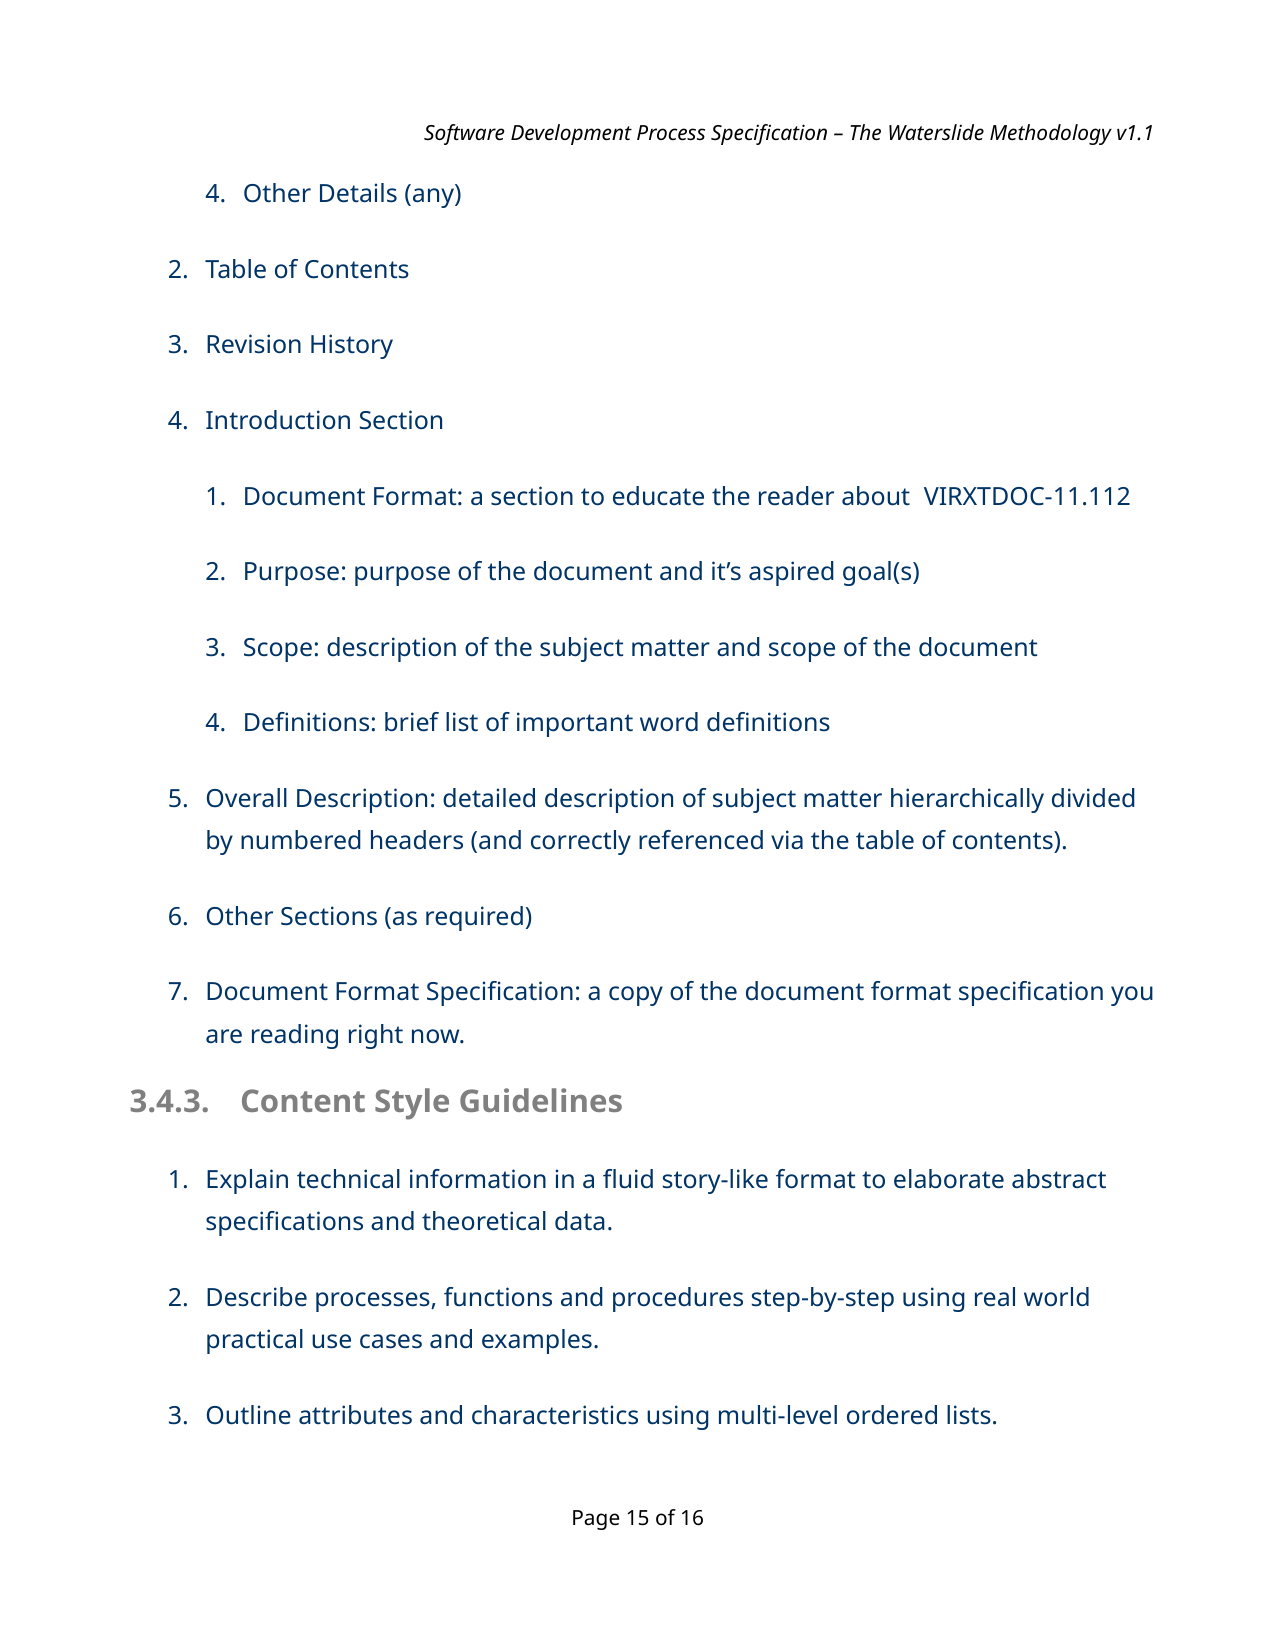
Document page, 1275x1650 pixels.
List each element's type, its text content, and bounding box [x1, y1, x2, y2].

list Outline attributes and characteristics using multi-level ordered lists. [168, 1397, 1157, 1432]
subtitle Content Style Guidelines [121, 1079, 1157, 1122]
list Document Format: a section to educate the reader about VIRXTDOC-11.112 [205, 478, 1157, 512]
list Purpose: purpose of the document and it’s aspired goal(s) [205, 554, 1157, 588]
list Describe processes, functions and procedures step-by-step using real world practical use cases and examples. [168, 1279, 1157, 1356]
list Introduction Section [168, 403, 1157, 437]
list Other Sections (as required) [168, 898, 1157, 932]
list Explain technical information in a fluid story-like format to elaborate abstract specifications and theoretical data. [168, 1161, 1157, 1238]
list Document Format Specification: a copy of the document format specification you are reading right now. [168, 974, 1157, 1050]
list Definitions: brief list of important word definitions [205, 705, 1157, 739]
list Other Details (any) [205, 176, 1157, 210]
list Scope: description of the subject matter and scope of the document [205, 629, 1157, 663]
list Overall Description: detailed description of subject matter hierarchically divided by numbered headers (and correctly referenced via the table of contents). [168, 780, 1157, 857]
list Table of Contents [168, 252, 1157, 286]
list Revision History [168, 327, 1157, 361]
